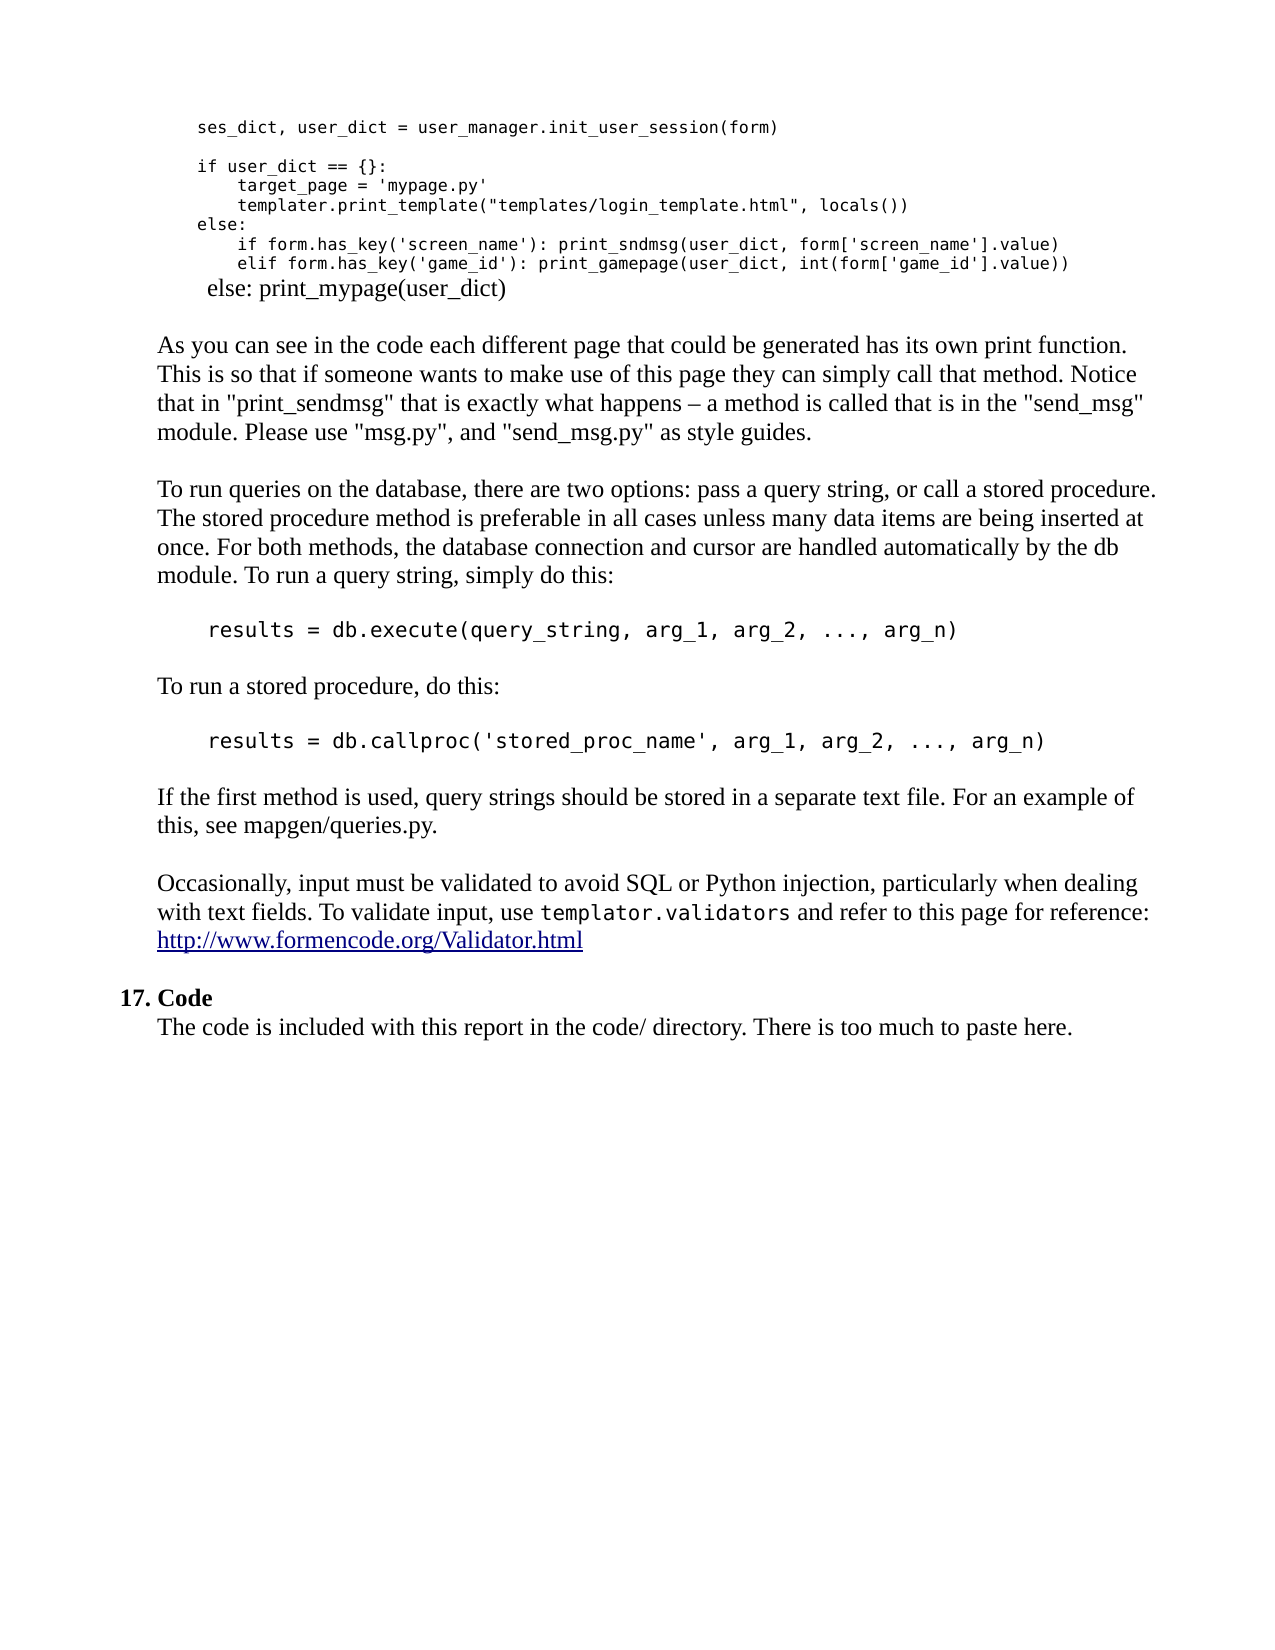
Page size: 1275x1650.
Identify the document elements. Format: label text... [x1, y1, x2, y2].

text if form.has_key('screen_name'): print_sndmsg(user_dict, form['screen_name'].value) [157, 234, 1157, 254]
text 17. Code [119, 983, 1157, 1012]
text results = db.callproc('stored_proc_name', arg_1, arg_2, ..., arg_n) [157, 729, 1157, 753]
text else: print_mypage(user_dict) [157, 273, 1157, 302]
text ses_dict, user_dict = user_manager.init_user_session(form) [157, 118, 1157, 137]
text To run a stored procedure, do this: [157, 671, 1157, 700]
text elif form.has_key('game_id'): print_gamepage(user_dict, int(form['game_id'].value)) [157, 254, 1157, 273]
text The code is included with this report in the code/ directory. There is too much to paste here. [157, 1012, 1157, 1040]
text if user_dict == {}: [157, 157, 1157, 176]
text To run queries on the database, there are two options: pass a query string, or call a stored procedure. The stored procedure method is preferable in all cases unless many data items are being inserted at once. For both methods, the database connection and cursor are handled automatically by the db module. To run a query string, simply do this: [157, 474, 1157, 589]
text As you can see in the code each different page that could be generated has its own print function. This is so that if someone wants to make use of this page they can simply call that method. Notice that in "print_sendmsg" that is exactly what happens – a method is called that is in the "send_msg" module. Please use "msg.py", and "send_msg.py" as style guides. [157, 331, 1157, 446]
text If the first method is used, query strings should be stored in a separate text file. For an example of this, see mapgen/queries.py. [157, 782, 1157, 839]
text else: [157, 215, 1157, 234]
text http://www.formencode.org/Validator.html [157, 925, 1157, 954]
text results = db.execute(query_string, arg_1, arg_2, ..., arg_n) [157, 618, 1157, 642]
text templater.print_template("templates/login_template.html", locals()) [157, 196, 1157, 215]
text Occasionally, input must be validated to avoid SQL or Python injection, particularly when dealing with text fields. To validate input, use templator.validators and refer to this page for reference: [157, 868, 1157, 925]
text target_page = 'mypage.py' [157, 176, 1157, 196]
